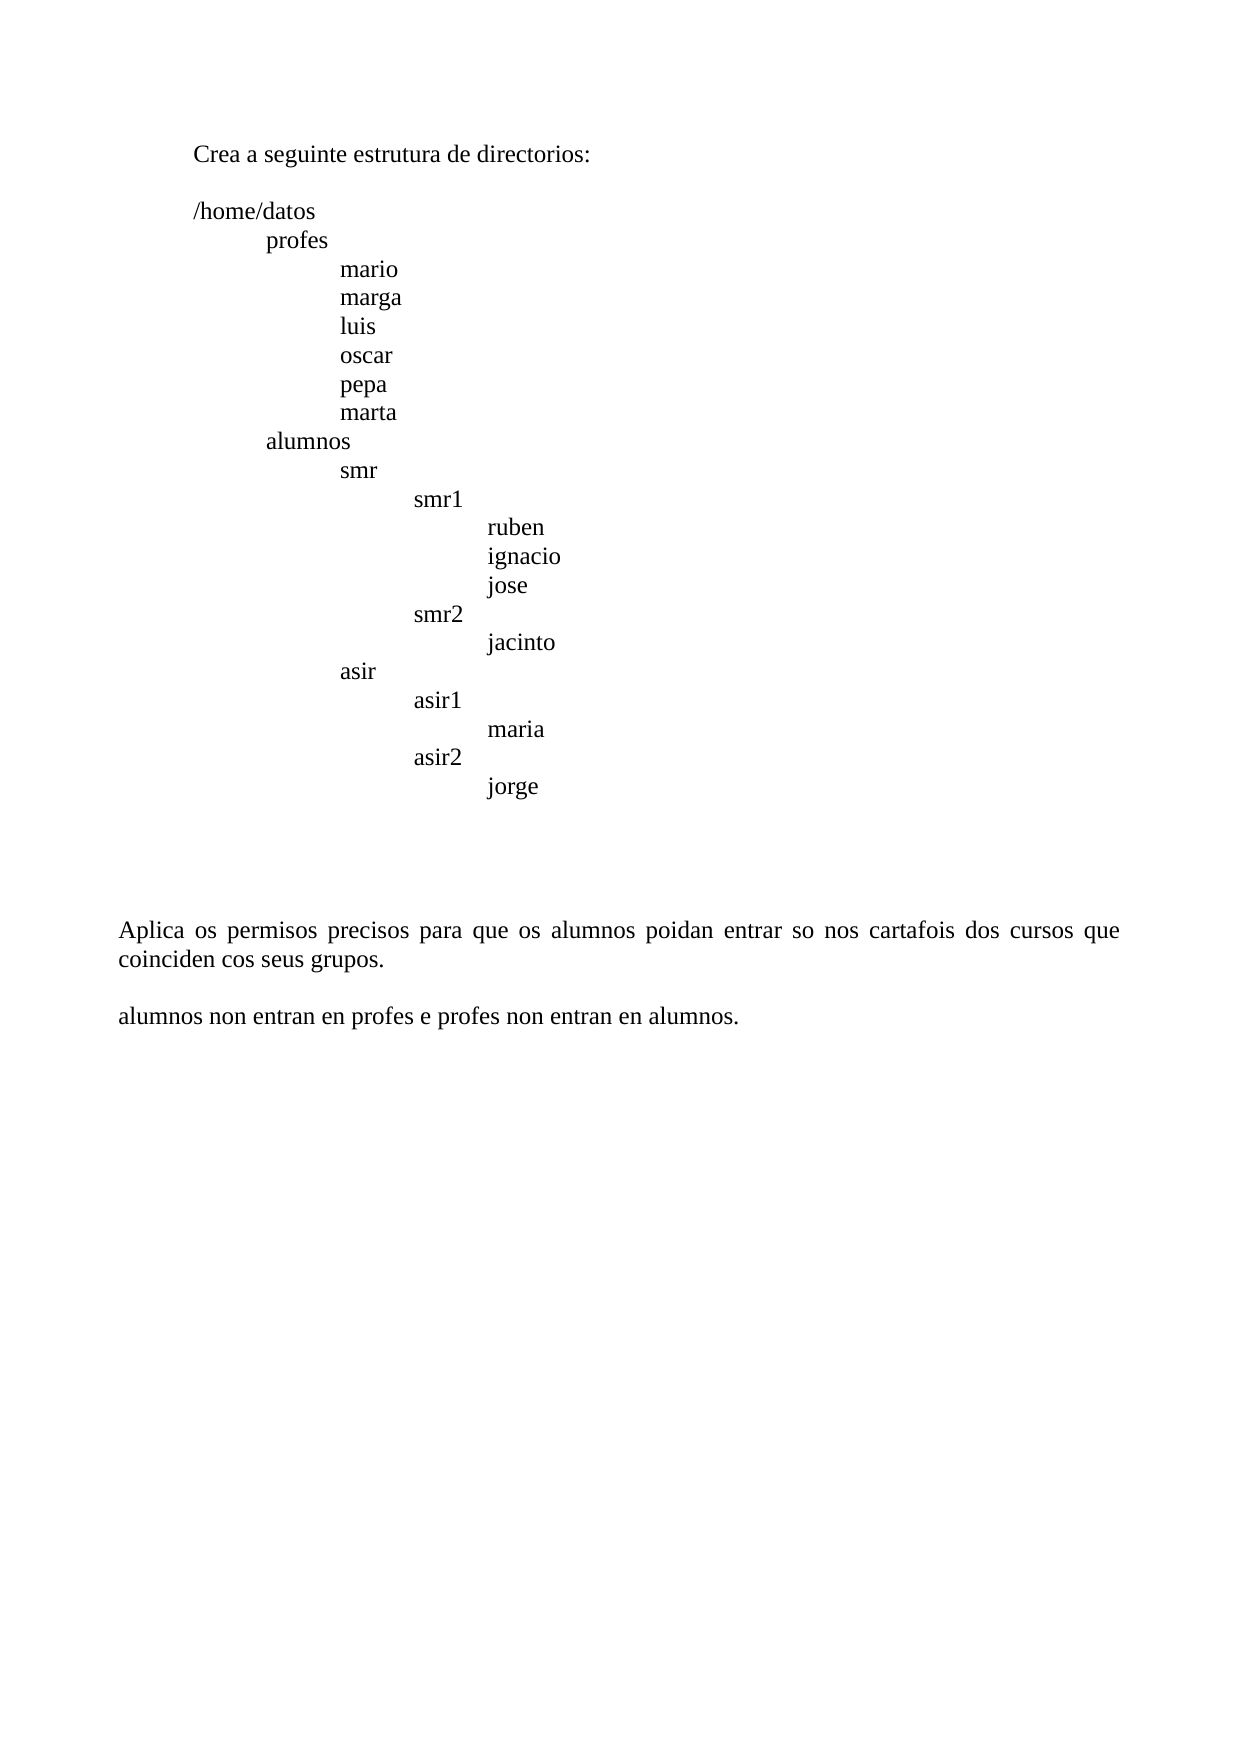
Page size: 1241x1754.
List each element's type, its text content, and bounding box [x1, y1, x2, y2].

text jorge [118, 771, 1122, 800]
text smr [118, 455, 1122, 484]
text asir [118, 656, 1122, 685]
text marga [118, 282, 1122, 311]
text ignacio [118, 541, 1122, 570]
text jacinto [118, 627, 1122, 656]
text alumnos [118, 426, 1122, 455]
text smr1 [118, 484, 1122, 512]
text Aplica os permisos precisos para que os alumnos poidan entrar so nos cartafois dos cursos que coinciden cos seus grupos. [118, 915, 1122, 972]
text marta [118, 397, 1122, 426]
text pepa [118, 369, 1122, 397]
text mario [118, 254, 1122, 282]
text asir2 [118, 742, 1122, 771]
text alumnos non entran en profes e profes non entran en alumnos. [118, 1001, 1122, 1030]
text oscar [118, 340, 1122, 369]
text Crea a seguinte estrutura de directorios: [118, 139, 1122, 167]
text smr2 [118, 599, 1122, 627]
text /home/datos [118, 196, 1122, 225]
text luis [118, 311, 1122, 340]
text maria [118, 714, 1122, 742]
text jose [118, 570, 1122, 599]
text profes [118, 225, 1122, 254]
text asir1 [118, 685, 1122, 714]
text ruben [118, 512, 1122, 541]
